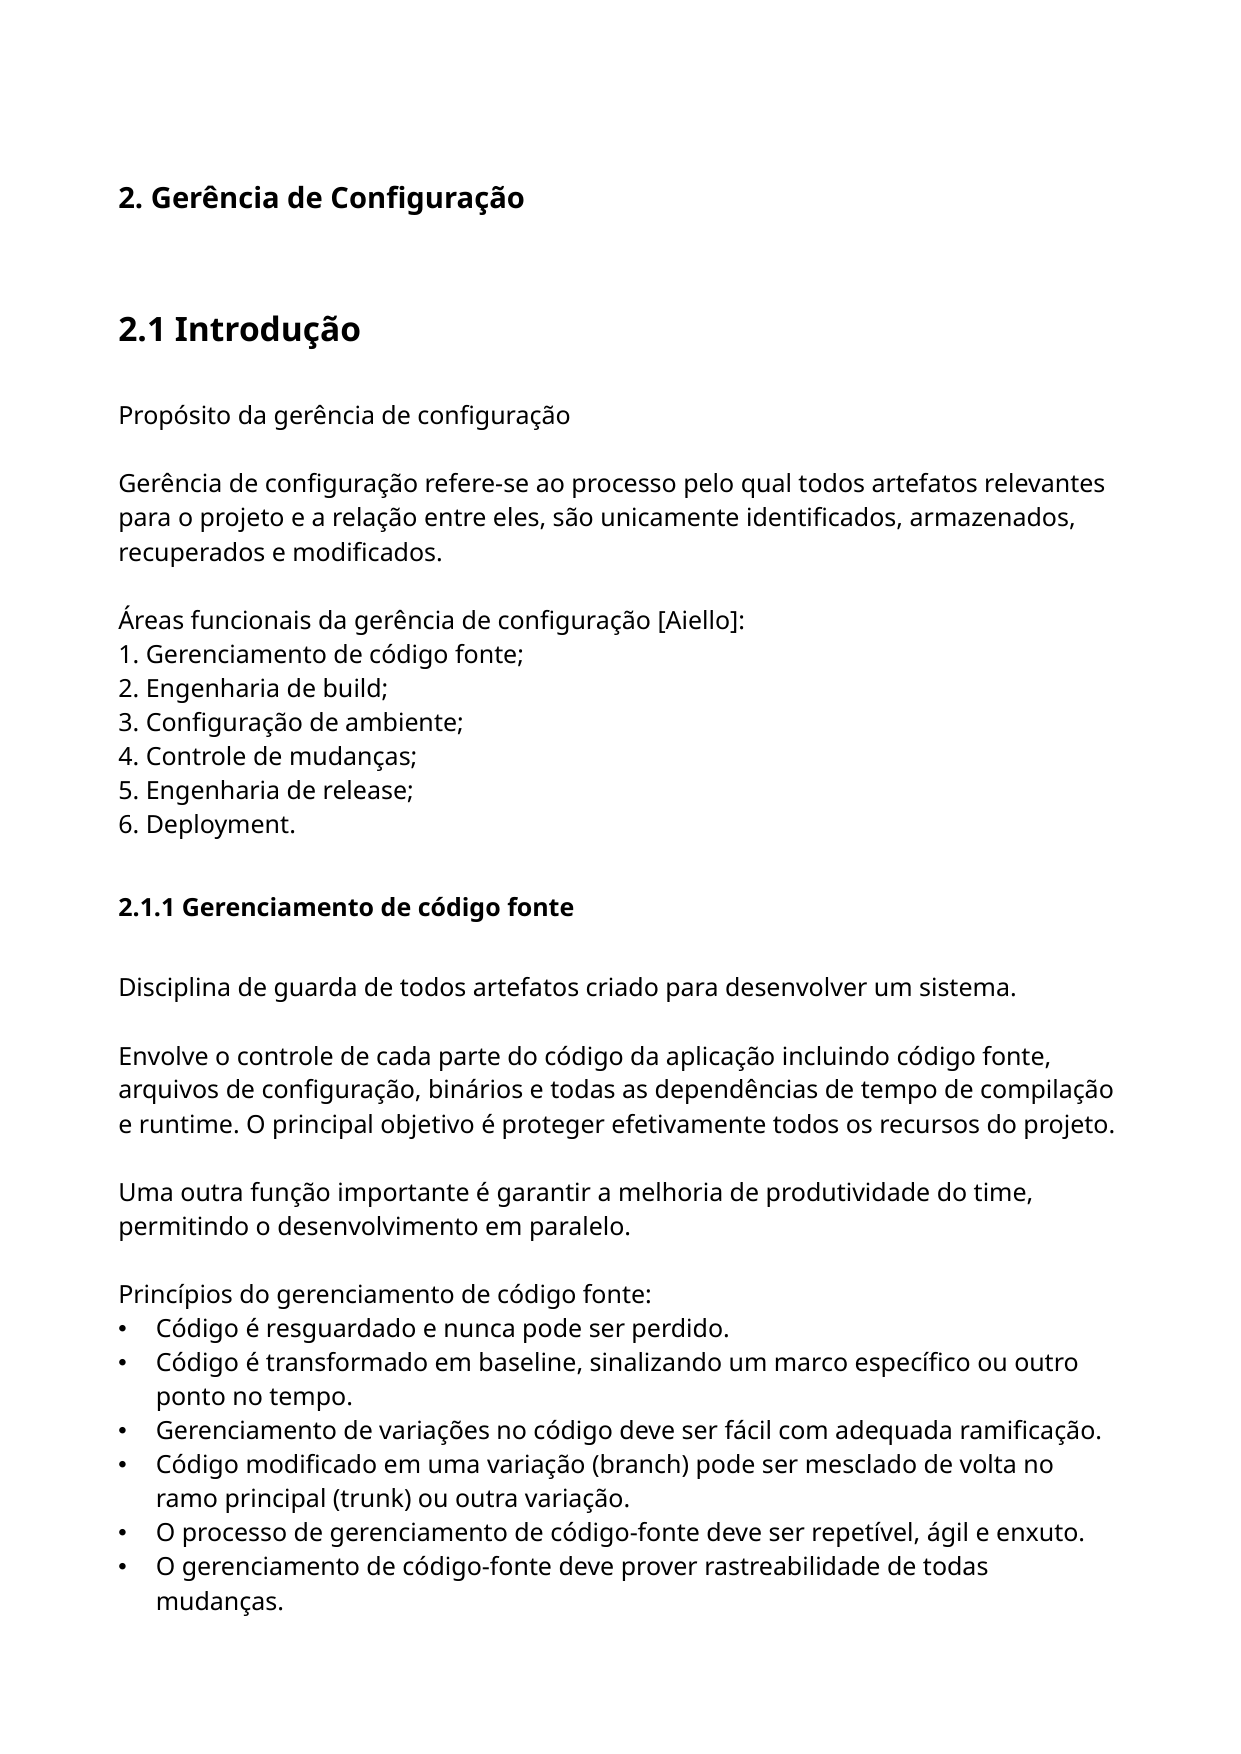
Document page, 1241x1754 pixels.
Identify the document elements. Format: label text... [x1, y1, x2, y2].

subtitle 2. Gerência de Configuração [118, 177, 1122, 217]
text Disciplina de guarda de todos artefatos criado para desenvolver um sistema. [118, 970, 1122, 1004]
subtitle 2.1.1 Gerenciamento de código fonte [118, 889, 1122, 923]
text 2. Engenharia de build; [118, 670, 1122, 704]
text 4. Controle de mudanças; [118, 738, 1122, 773]
list Código é resguardado e nunca pode ser perdido. [118, 1311, 1122, 1345]
text Propósito da gerência de configuração [118, 398, 1122, 432]
text 3. Configuração de ambiente; [118, 704, 1122, 738]
text 6. Deployment. [118, 807, 1122, 841]
text Princípios do gerenciamento de código fonte: [118, 1277, 1122, 1311]
list O processo de gerenciamento de código-fonte deve ser repetível, ágil e enxuto. [118, 1515, 1122, 1549]
text Envolve o controle de cada parte do código da aplicação incluindo código fonte, arquivos de configuração, binários e todas as dependências de tempo de compilação e runtime. O principal objetivo é proteger efetivamente todos os recursos do projeto. [118, 1038, 1122, 1140]
text 5. Engenharia de release; [118, 773, 1122, 807]
list Gerenciamento de variações no código deve ser fácil com adequada ramificação. [118, 1413, 1122, 1447]
list Código modificado em uma variação (branch) pode ser mesclado de volta no ramo principal (trunk) ou outra variação. [118, 1447, 1122, 1515]
list Código é transformado em baseline, sinalizando um marco específico ou outro ponto no tempo. [118, 1345, 1122, 1413]
text Gerência de configuração refere-se ao processo pelo qual todos artefatos relevantes para o projeto e a relação entre eles, são unicamente identificados, armazenados, recuperados e modificados. [118, 466, 1122, 568]
list O gerenciamento de código-fonte deve prover rastreabilidade de todas mudanças. [118, 1549, 1122, 1617]
text Uma outra função importante é garantir a melhoria de produtividade do time, permitindo o desenvolvimento em paralelo. [118, 1174, 1122, 1242]
text Áreas funcionais da gerência de configuração [Aiello]: [118, 602, 1122, 636]
text 1. Gerenciamento de código fonte; [118, 636, 1122, 670]
subtitle 2.1 Introdução [118, 306, 1122, 351]
